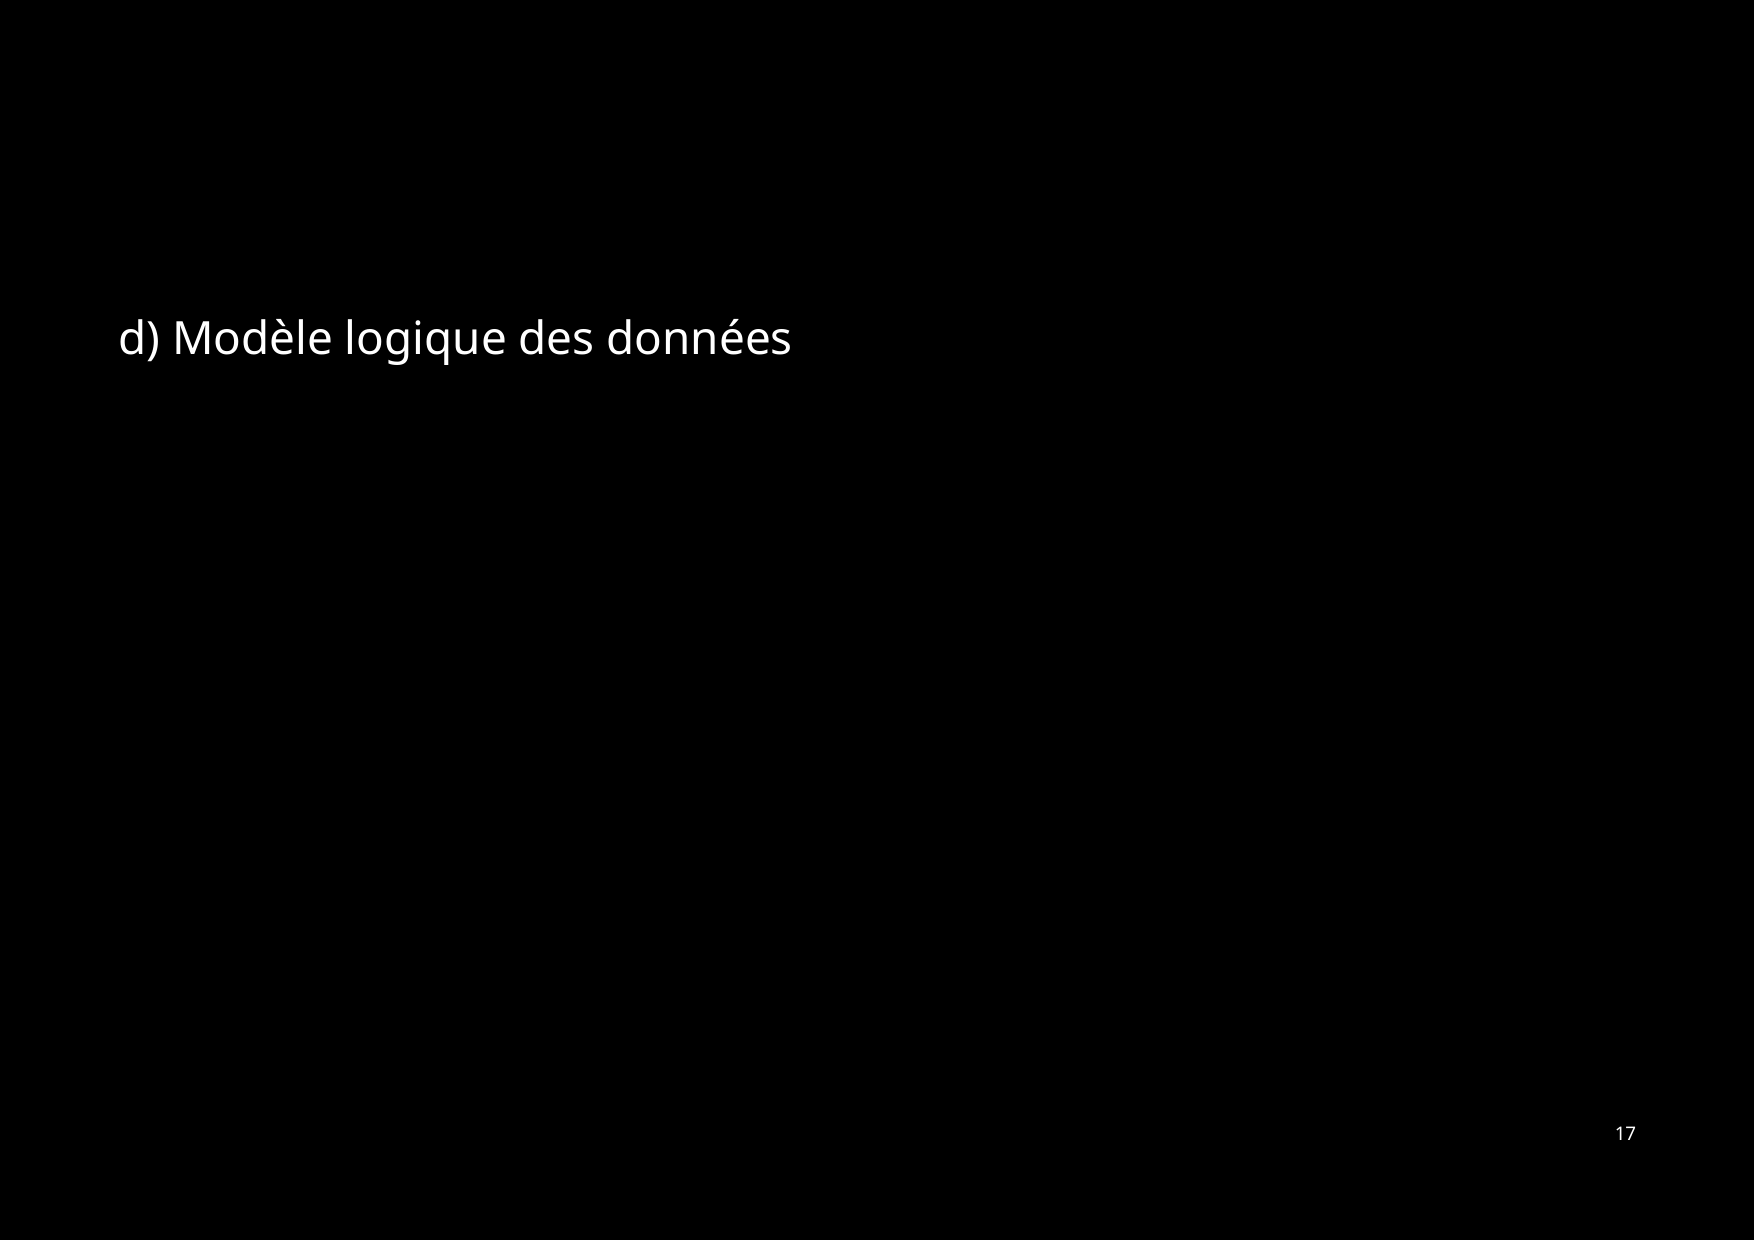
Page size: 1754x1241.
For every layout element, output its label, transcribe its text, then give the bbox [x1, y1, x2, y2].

text d) Modèle logique des données [118, 305, 1636, 368]
